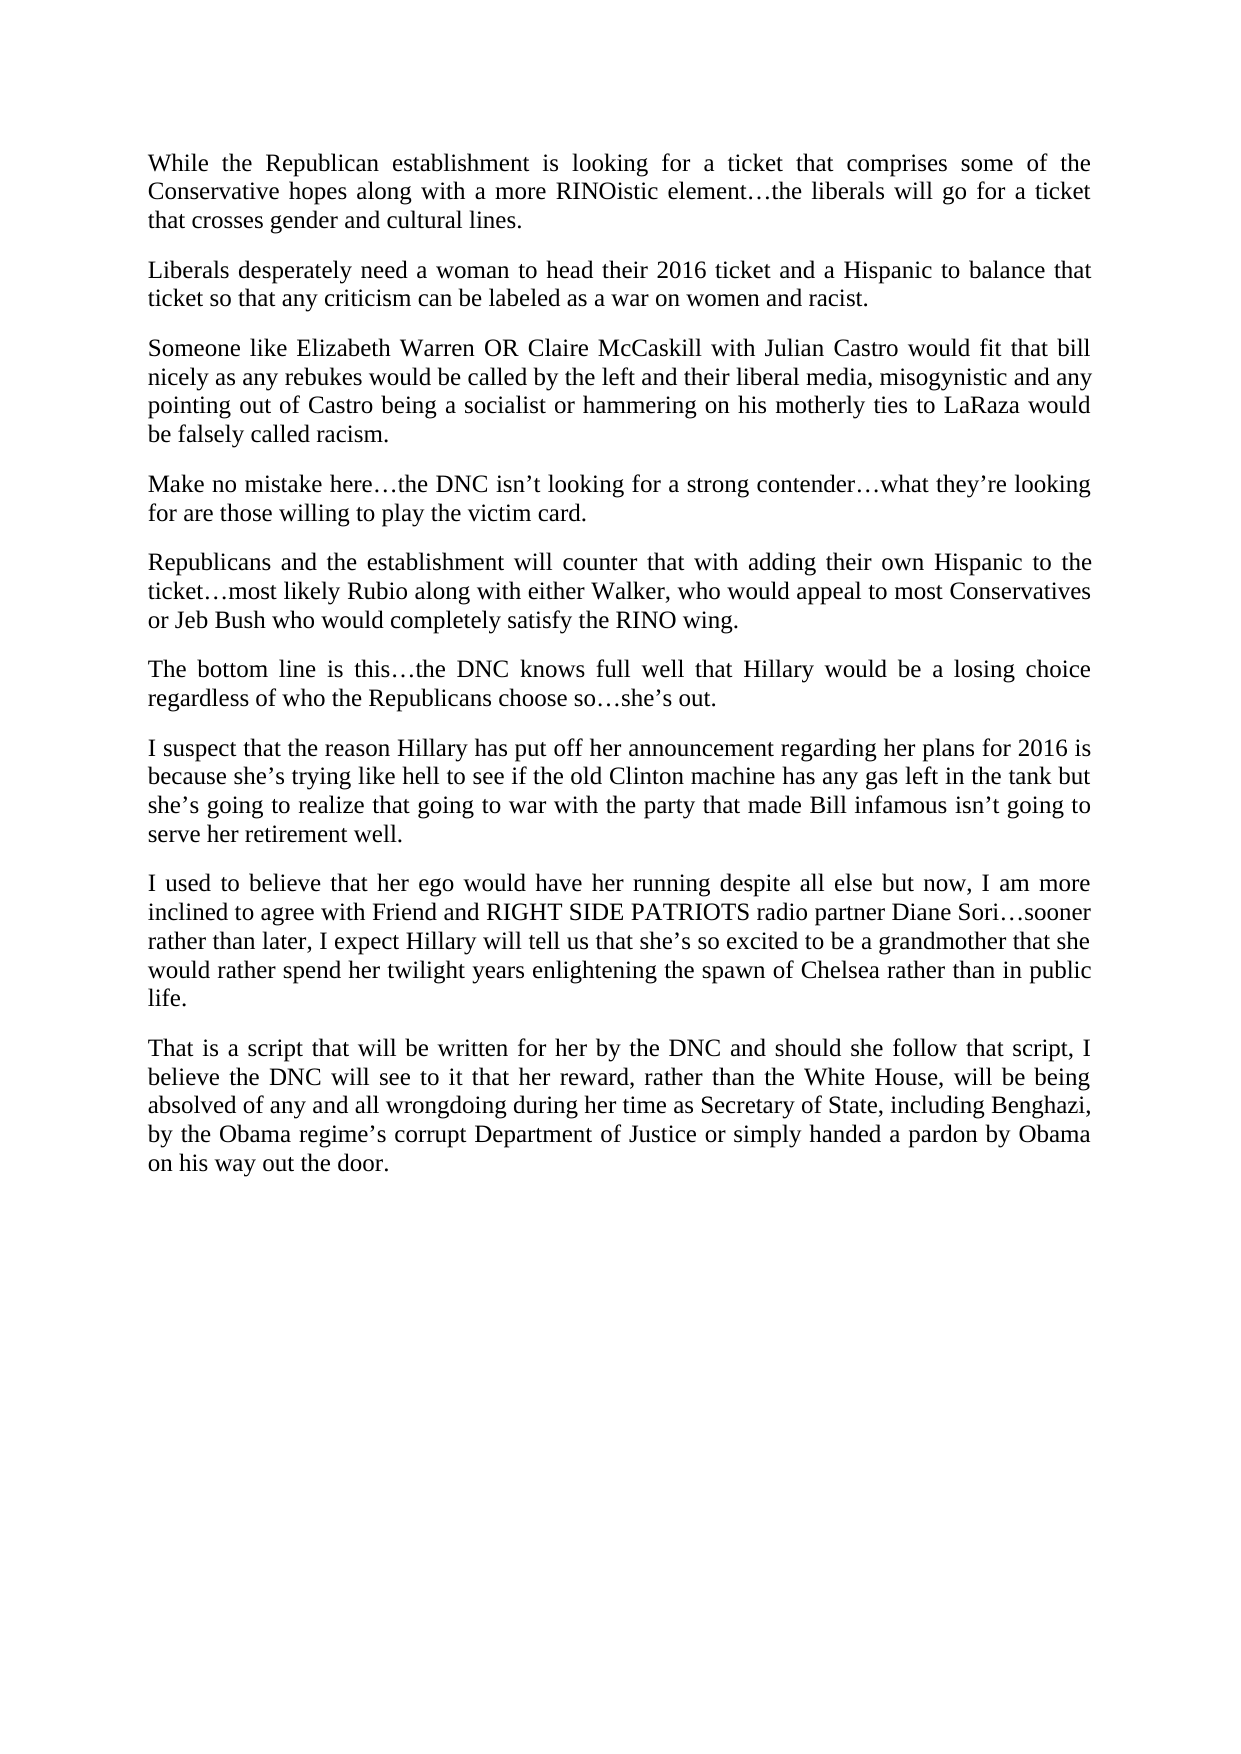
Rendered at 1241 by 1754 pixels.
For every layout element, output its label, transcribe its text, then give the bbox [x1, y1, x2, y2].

text Liberals desperately need a woman to head their 2016 ticket and a Hispanic to balance that ticket so that any criticism can be labeled as a war on women and racist. [148, 255, 1093, 312]
text Republicans and the establishment will counter that with adding their own Hispanic to the ticket…most likely Rubio along with either Walker, who would appeal to most Conservatives or Jeb Bush who would completely satisfy the RINO wing. [148, 547, 1093, 633]
text While the Republican establishment is looking for a ticket that comprises some of the Conservative hopes along with a more RINOistic element…the liberals will go for a ticket that crosses gender and cultural lines. [148, 148, 1093, 234]
text That is a script that will be written for her by the DNC and should she follow that script, I believe the DNC will see to it that her reward, rather than the White House, will be being absolved of any and all wrongdoing during her time as Secretary of State, including Benghazi, by the Obama regime’s corrupt Department of Justice or simply handed a pardon by Obama on his way out the door. [148, 1033, 1093, 1177]
text I used to believe that her ego would have her running despite all else but now, I am more inclined to agree with Friend and RIGHT SIDE PATRIOTS radio partner Diane Sori…sooner rather than later, I expect Hillary will tell us that she’s so excited to be a grandmother that she would rather spend her twilight years enlightening the spawn of Chelsea rather than in public life. [148, 868, 1093, 1012]
text Make no mistake here…the DNC isn’t looking for a strong contender…what they’re looking for are those willing to play the victim card. [148, 469, 1093, 526]
text Someone like Elizabeth Warren OR Claire McCaskill with Julian Castro would fit that bill nicely as any rebukes would be called by the left and their liberal media, misogynistic and any pointing out of Castro being a socialist or hammering on his motherly ties to LaRaza would be falsely called racism. [148, 333, 1093, 448]
text The bottom line is this…the DNC knows full well that Hillary would be a losing choice regardless of who the Republicans choose so…she’s out. [148, 654, 1093, 712]
text I suspect that the reason Hillary has put off her announcement regarding her plans for 2016 is because she’s trying like hell to see if the old Clinton machine has any gas left in the tank but she’s going to realize that going to war with the party that made Bill infamous isn’t going to serve her retirement well. [148, 733, 1093, 848]
